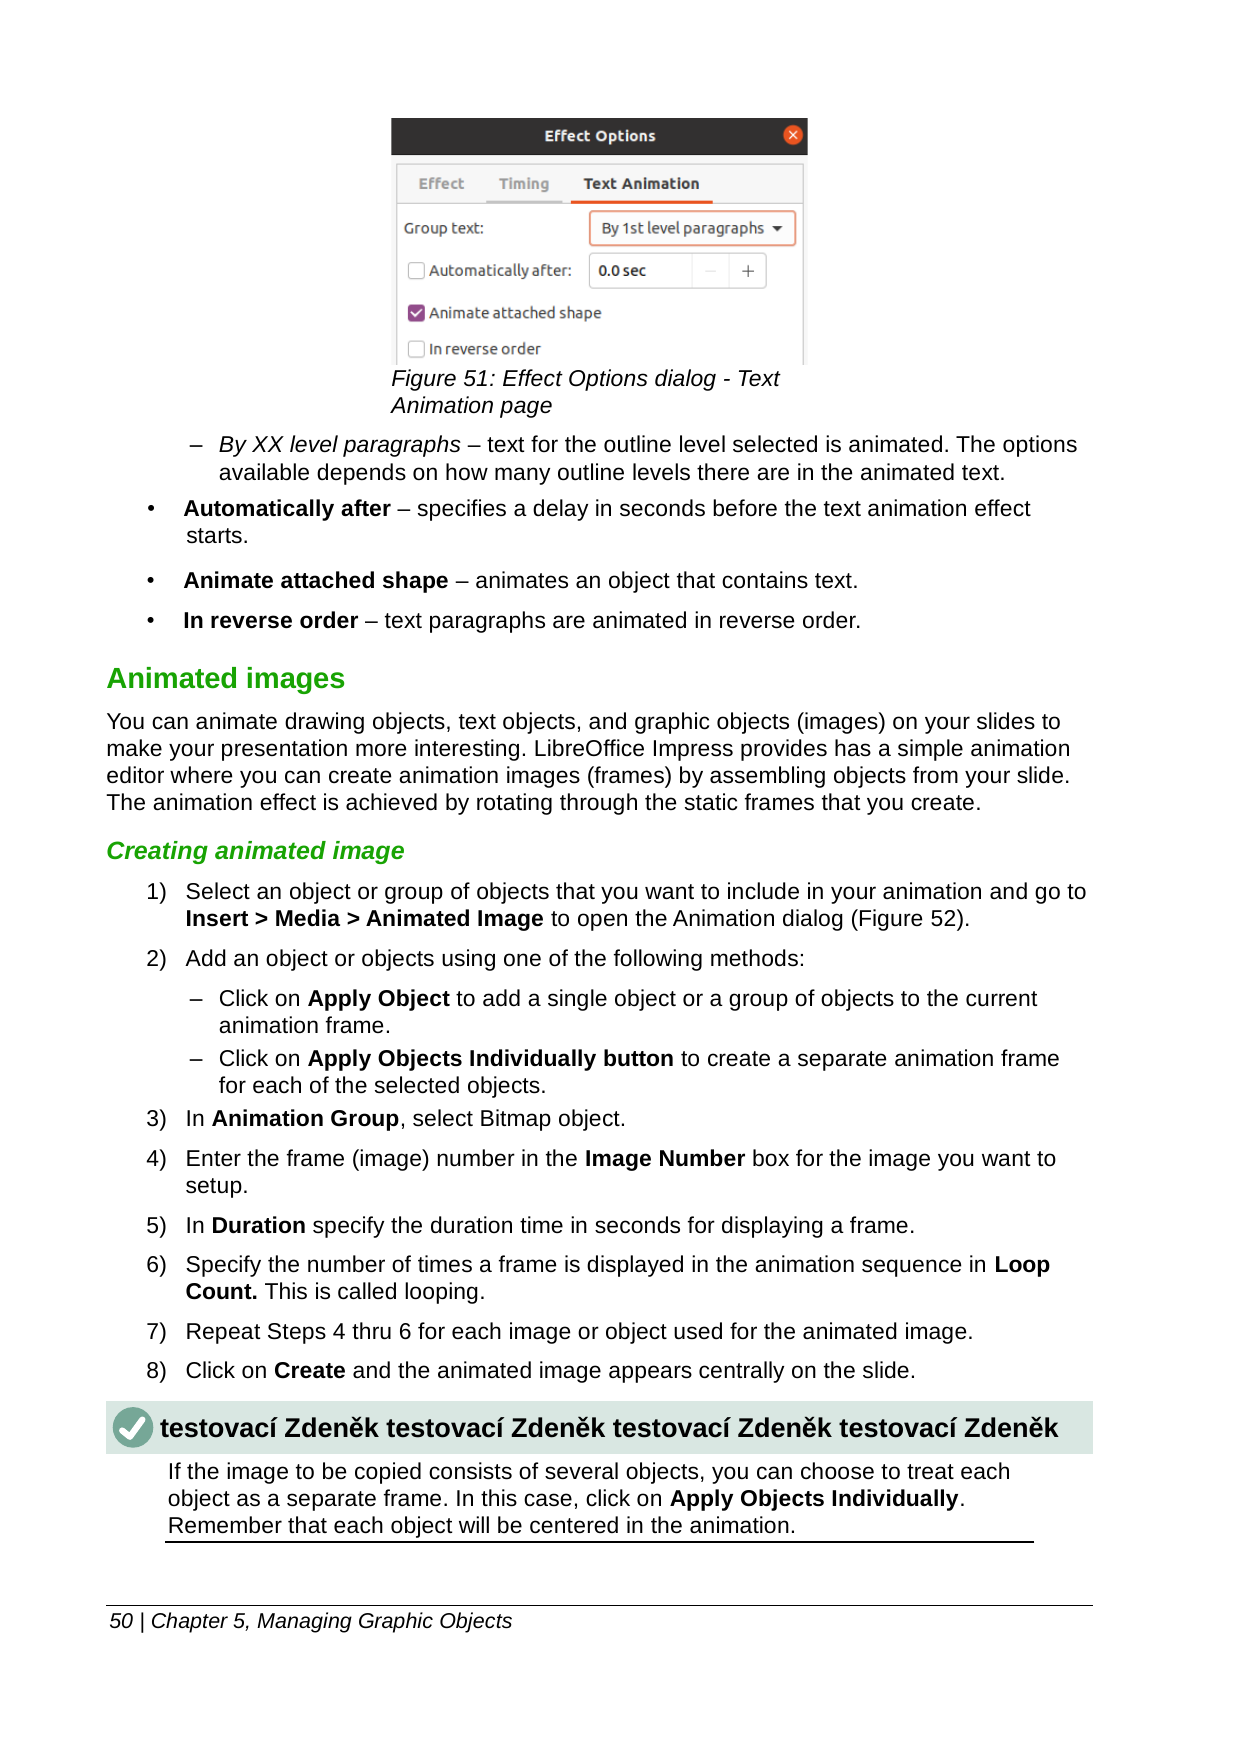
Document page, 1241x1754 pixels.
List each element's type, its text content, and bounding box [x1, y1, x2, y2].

text You can animate drawing objects, text objects, and graphic objects (images) on your slides to make your presentation more interesting. LibreOffice Impress provides has a simple animation editor where you can create animation images (frames) by assembling objects from your slide. The animation effect is achieved by rotating through the static frames that you create. [106, 707, 1093, 816]
list Repeat Steps 4 thru 6 for each image or object used for the animated image. [167, 1317, 1093, 1344]
list Click on Create and the animated image appears centrally on the slide. [167, 1357, 1093, 1384]
list In reverse order – text paragraphs are animated in reverse order. [144, 603, 1093, 636]
list Specify the number of times a frame is displayed in the animation sequence in Loop Count. This is called looping. [167, 1251, 1093, 1305]
list Click on Apply Object to add a single object or a group of objects to the current animation frame. [189, 984, 1093, 1038]
list Select an object or group of objects that you want to include in your animation and go to Insert > Media > Animated Image to open the Animation dialog (Figure 52). [167, 878, 1093, 932]
subtitle Creating animated image [106, 836, 1093, 865]
text If the image to be copied consists of several objects, you can choose to treat each object as a separate frame. In this case, click on Apply Objects Individually. Remember that each object will be centered in the animation. [164, 1454, 1034, 1543]
text Figure 51: Effect Options dialog - Text Animation page [391, 365, 808, 419]
list Automatically after – specifies a delay in seconds before the text animation effect starts. [144, 491, 1093, 551]
list Add an object or objects using one of the following methods: [167, 944, 1093, 971]
subtitle Animated images [106, 661, 1093, 695]
picture [391, 118, 808, 365]
subtitle testovací Zdeněk testovací Zdeněk testovací Zdeněk testovací Zdeněk [106, 1401, 1093, 1454]
list In Duration specify the duration time in seconds for displaying a frame. [167, 1211, 1093, 1238]
list In Animation Group, select Bitmap object. [167, 1105, 1093, 1132]
list Enter the frame (image) number in the Image Number box for the image you want to setup. [167, 1144, 1093, 1198]
list Click on Apply Objects Individually button to create a separate animation frame for each of the selected objects. [189, 1044, 1093, 1098]
list By XX level paragraphs – text for the outline level selected is animated. The options available depends on how many outline levels there are in the animated text. [189, 431, 1093, 485]
list Animate attached shape – animates an object that contains text. [144, 564, 1093, 594]
